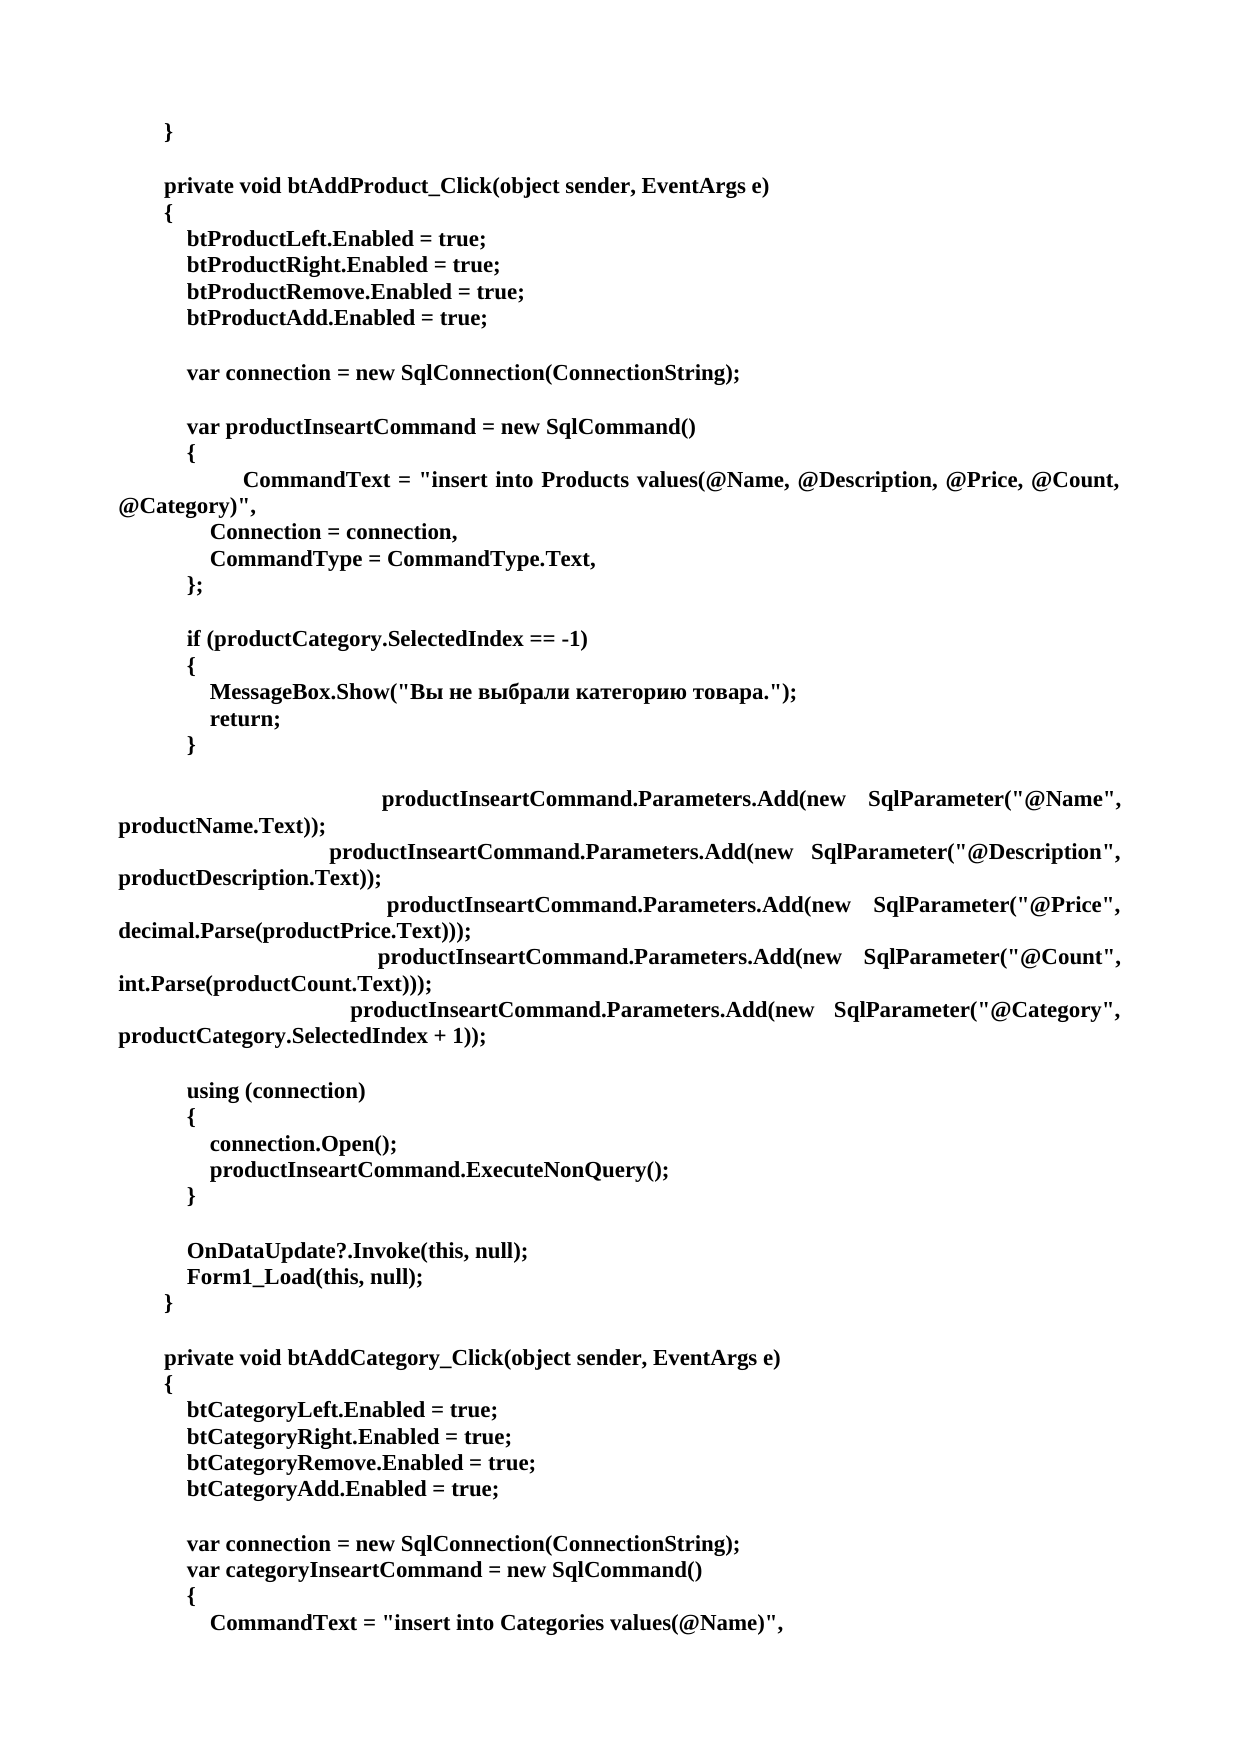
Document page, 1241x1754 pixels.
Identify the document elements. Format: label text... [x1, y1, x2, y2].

text { [118, 652, 1122, 678]
text CommandText = "insert into Categories values(@Name)", [118, 1609, 1122, 1635]
text private void btAddCategory_Click(object sender, EventArgs e) [118, 1344, 1122, 1370]
text if (productCategory.SelectedIndex == -1) [118, 626, 1122, 652]
text { [118, 1583, 1122, 1609]
text MessageBox.Show("Вы не выбрали категорию товара."); [118, 678, 1122, 704]
text productInseartCommand.Parameters.Add(new SqlParameter("@Count", int.Parse(productCount.Text))); [118, 943, 1122, 996]
text Connection = connection, [118, 518, 1122, 545]
text btCategoryRight.Enabled = true; [118, 1423, 1122, 1449]
text productInseartCommand.Parameters.Add(new SqlParameter("@Description", productDescription.Text)); [118, 838, 1122, 891]
text CommandType = CommandType.Text, [118, 545, 1122, 571]
text CommandText = "insert into Products values(@Name, @Description, @Price, @Count, @Category)", [118, 466, 1122, 518]
text } [118, 731, 1122, 757]
text return; [118, 704, 1122, 731]
text var connection = new SqlConnection(ConnectionString); [118, 1530, 1122, 1556]
text private void btAddProduct_Click(object sender, EventArgs e) [118, 172, 1122, 199]
text connection.Open(); [118, 1129, 1122, 1156]
text btProductRight.Enabled = true; [118, 252, 1122, 278]
text } [118, 1182, 1122, 1209]
text { [118, 1103, 1122, 1129]
text Form1_Load(this, null); [118, 1263, 1122, 1289]
text productInseartCommand.Parameters.Add(new SqlParameter("@Category", productCategory.SelectedIndex + 1)); [118, 996, 1122, 1049]
text { [118, 1370, 1122, 1396]
text btProductLeft.Enabled = true; [118, 225, 1122, 252]
text OnDataUpdate?.Invoke(this, null); [118, 1237, 1122, 1263]
text } [118, 1289, 1122, 1316]
text productInseartCommand.Parameters.Add(new SqlParameter("@Price", decimal.Parse(productPrice.Text))); [118, 891, 1122, 943]
text btProductAdd.Enabled = true; [118, 304, 1122, 331]
text productInseartCommand.ExecuteNonQuery(); [118, 1156, 1122, 1182]
text }; [118, 571, 1122, 597]
text btCategoryRemove.Enabled = true; [118, 1449, 1122, 1476]
text var productInseartCommand = new SqlCommand() [118, 413, 1122, 439]
text var categoryInseartCommand = new SqlCommand() [118, 1556, 1122, 1583]
text var connection = new SqlConnection(ConnectionString); [118, 359, 1122, 385]
text btCategoryAdd.Enabled = true; [118, 1476, 1122, 1502]
text } [118, 118, 1122, 144]
text { [118, 199, 1122, 225]
text btCategoryLeft.Enabled = true; [118, 1396, 1122, 1423]
text btProductRemove.Enabled = true; [118, 278, 1122, 304]
text using (connection) [118, 1077, 1122, 1103]
text { [118, 439, 1122, 466]
text productInseartCommand.Parameters.Add(new SqlParameter("@Name", productName.Text)); [118, 785, 1122, 838]
